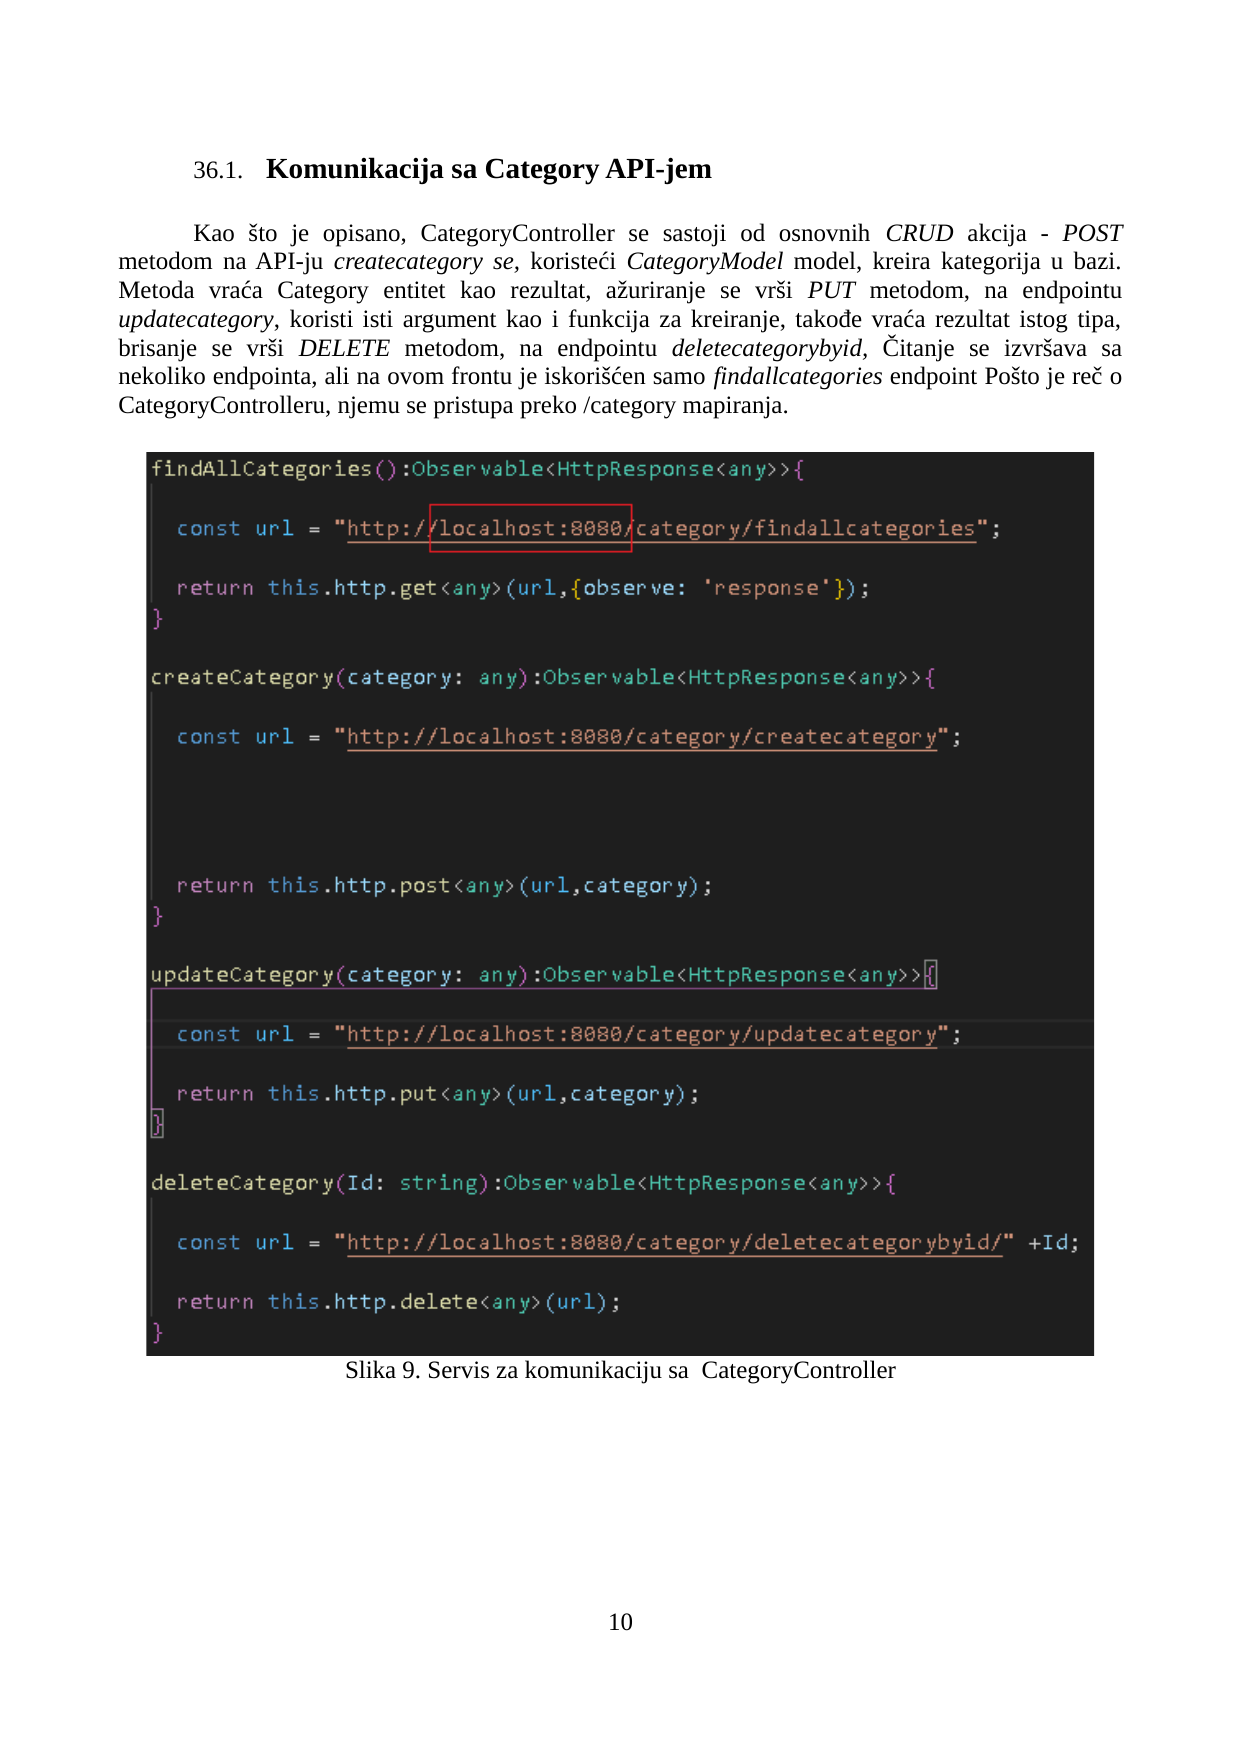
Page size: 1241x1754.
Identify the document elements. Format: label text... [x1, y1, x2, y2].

picture [146, 452, 1095, 1356]
subtitle Komunikacija sa Category API-jem [118, 151, 1122, 185]
text Kao što je opisano, CategoryController se sastoji od osnovnih CRUD akcija - POST metodom na API-ju createcategory se, koristeći CategoryModel model, kreira kategorija u bazi. Metoda vraća Category entitet kao rezultat, ažuriranje se vrši PUT metodom, na endpointu updatecategory, koristi isti argument kao i funkcija za kreiranje, takođe vraća rezultat istog tipa, brisanje se vrši DELETE metodom, na endpointu deletecategorybyid, Čitanje se izvršava sa nekoliko endpointa, ali na ovom frontu je iskorišćen samo findallcategories endpoint Pošto je reč o CategoryControlleru, njemu se pristupa preko /category mapiranja. [118, 218, 1122, 419]
text Slika 9. Servis za komunikaciju sa CategoryController [118, 452, 1122, 1384]
